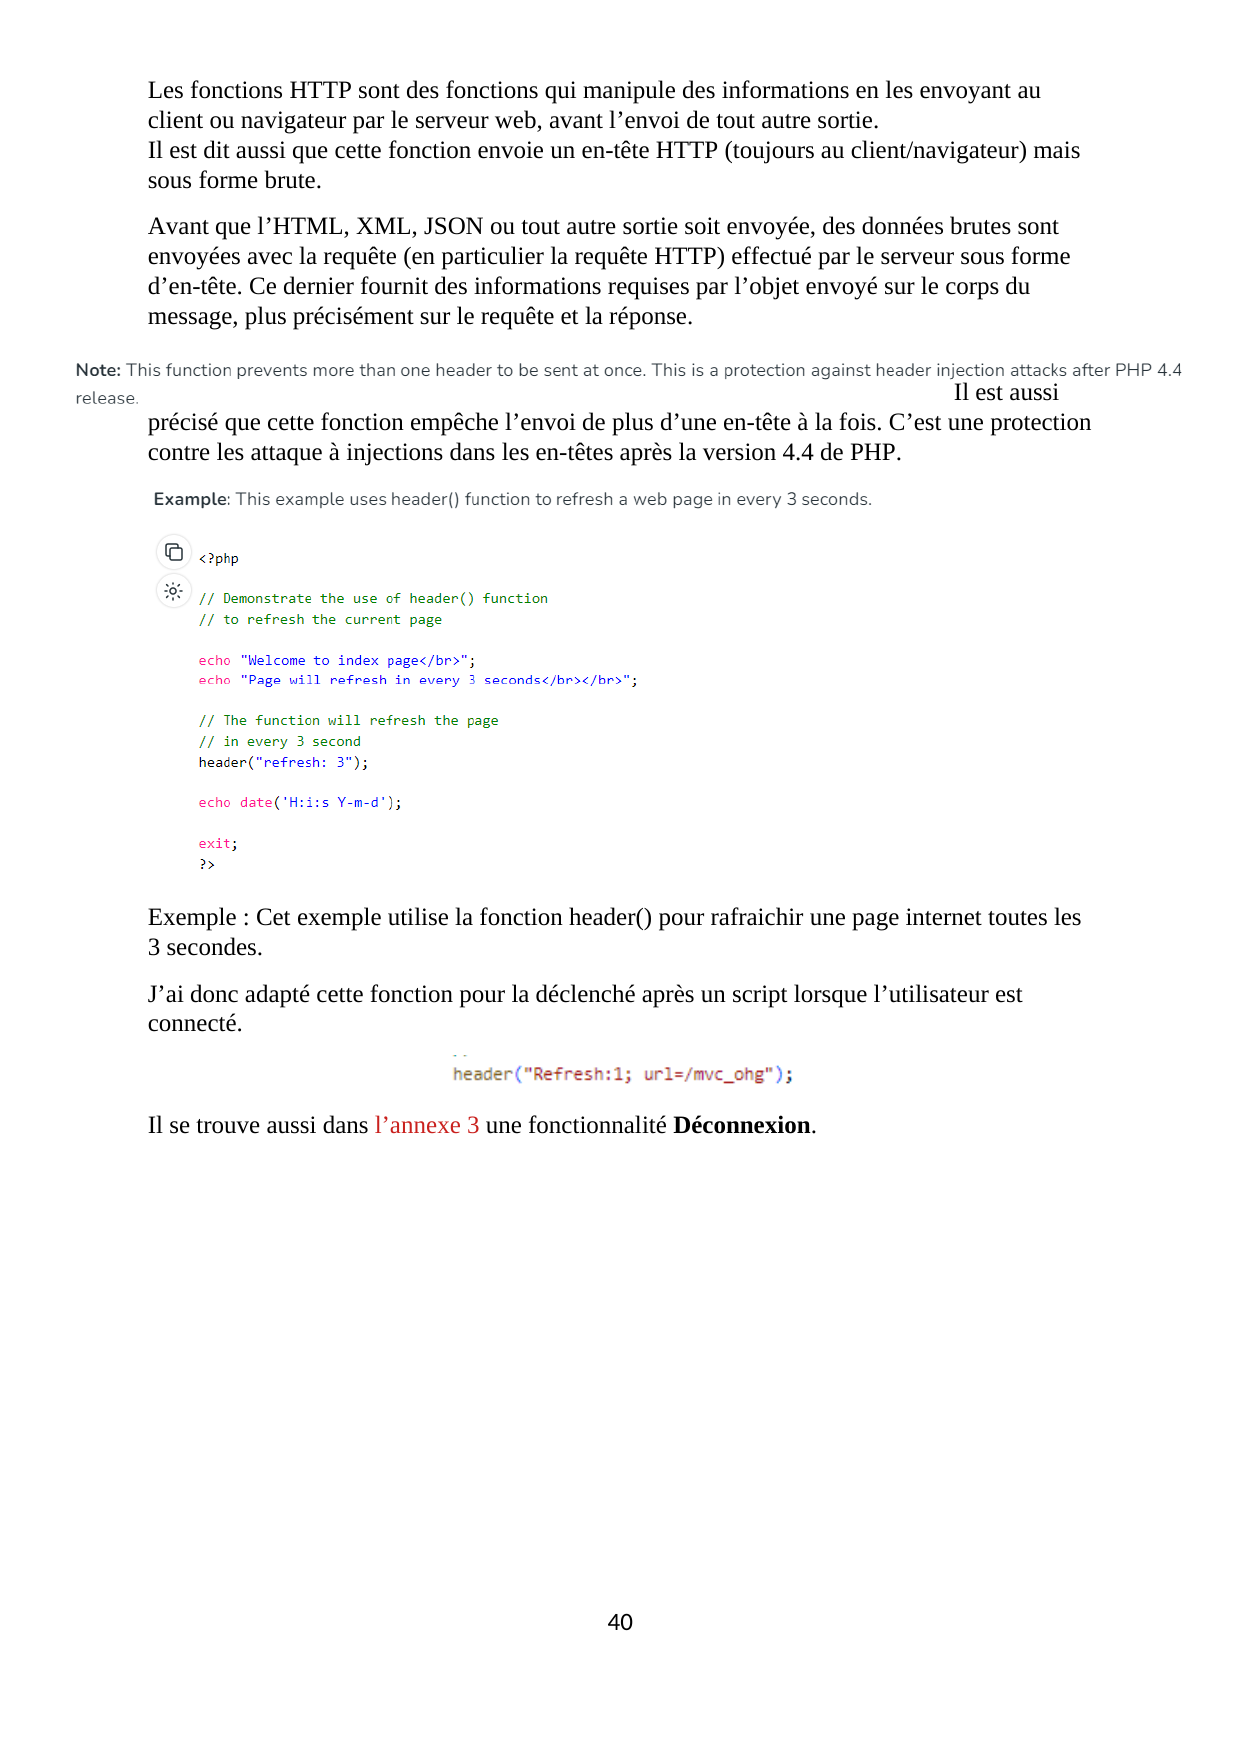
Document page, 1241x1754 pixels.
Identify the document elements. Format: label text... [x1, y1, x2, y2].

text Il est aussi précisé que cette fonction empêche l’envoi de plus d’une en-tête à la fois. C’est une protection contre les attaque à injections dans les en-têtes après la version 4.4 de PHP. [148, 377, 1093, 466]
text [148, 347, 1093, 361]
text Il se trouve aussi dans l’annexe 3 une fonctionnalité Déconnexion. [148, 1110, 1093, 1139]
text J’ai donc adapté cette fonction pour la déclenché après un script lorsque l’utilisateur est connecté. [148, 979, 1093, 1037]
text Les fonctions HTTP sont des fonctions qui manipule des informations en les envoyant au client ou navigateur par le serveur web, avant l’envoi de tout autre sortie. Il est dit aussi que cette fonction envoie un en-tête HTTP (toujours au client/navigateur) mais sous forme brute. [148, 75, 1093, 193]
text Avant que l’HTML, XML, JSON ou tout autre sortie soit envoyée, des données brutes sont envoyées avec la requête (en particulier la requête HTTP) effectué par le serveur sous forme d’en-tête. Ce dernier fournit des informations requises par l’objet envoyé sur le corps du message, plus précisément sur le requête et la réponse. [148, 211, 1093, 330]
text Exemple : Cet exemple utilise la fonction header() pour rafraichir une page internet toutes les 3 secondes. [148, 902, 1093, 961]
